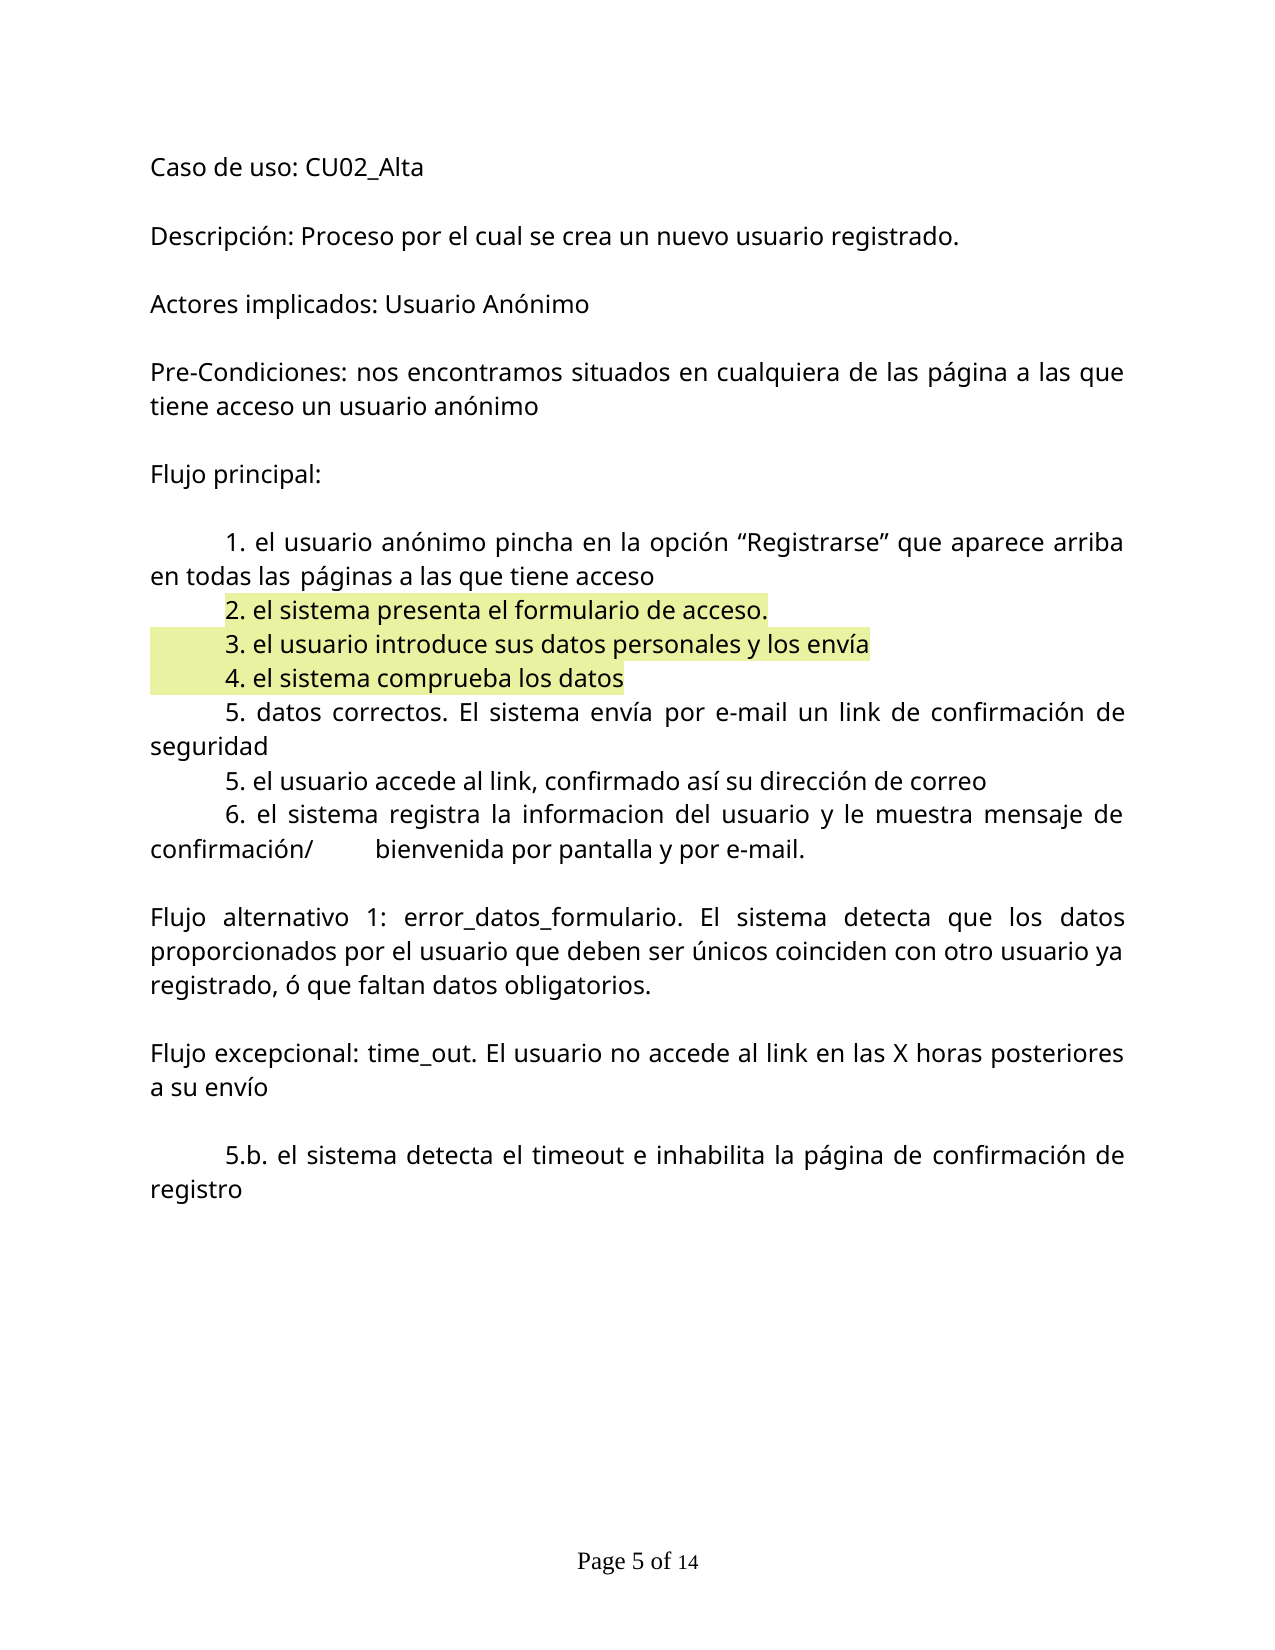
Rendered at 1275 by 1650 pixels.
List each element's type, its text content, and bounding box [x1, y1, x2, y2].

text Flujo alternativo 1: error_datos_formulario. El sistema detecta que los datos proporcionados por el usuario que deben ser únicos coinciden con otro usuario ya registrado, ó que faltan datos obligatorios. [150, 899, 1125, 1002]
text Flujo principal: [150, 457, 1125, 491]
text 6. el sistema registra la informacion del usuario y le muestra mensaje de confirmación/ bienvenida por pantalla y por e-mail. [150, 797, 1125, 865]
text Flujo excepcional: time_out. El usuario no accede al link en las X horas posteriores a su envío [150, 1036, 1125, 1104]
text 2. el sistema presenta el formulario de acceso. [150, 593, 1125, 627]
text Actores implicados: Usuario Anónimo [150, 286, 1125, 320]
text 5. el usuario accede al link, confirmado así su dirección de correo [150, 763, 1125, 797]
text Descripción: Proceso por el cual se crea un nuevo usuario registrado. [150, 218, 1125, 252]
text 1. el usuario anónimo pincha en la opción “Registrarse” que aparece arriba en todas las páginas a las que tiene acceso [150, 525, 1125, 593]
text Pre-Condiciones: nos encontramos situados en cualquiera de las página a las que tiene acceso un usuario anónimo [150, 354, 1125, 422]
text 4. el sistema comprueba los datos [150, 661, 1125, 695]
text Caso de uso: CU02_Alta [150, 150, 1125, 184]
text 5. datos correctos. El sistema envía por e-mail un link de confirmación de seguridad [150, 695, 1125, 763]
text 3. el usuario introduce sus datos personales y los envía [150, 627, 1125, 661]
text 5.b. el sistema detecta el timeout e inhabilita la página de confirmación de registro [150, 1138, 1125, 1206]
